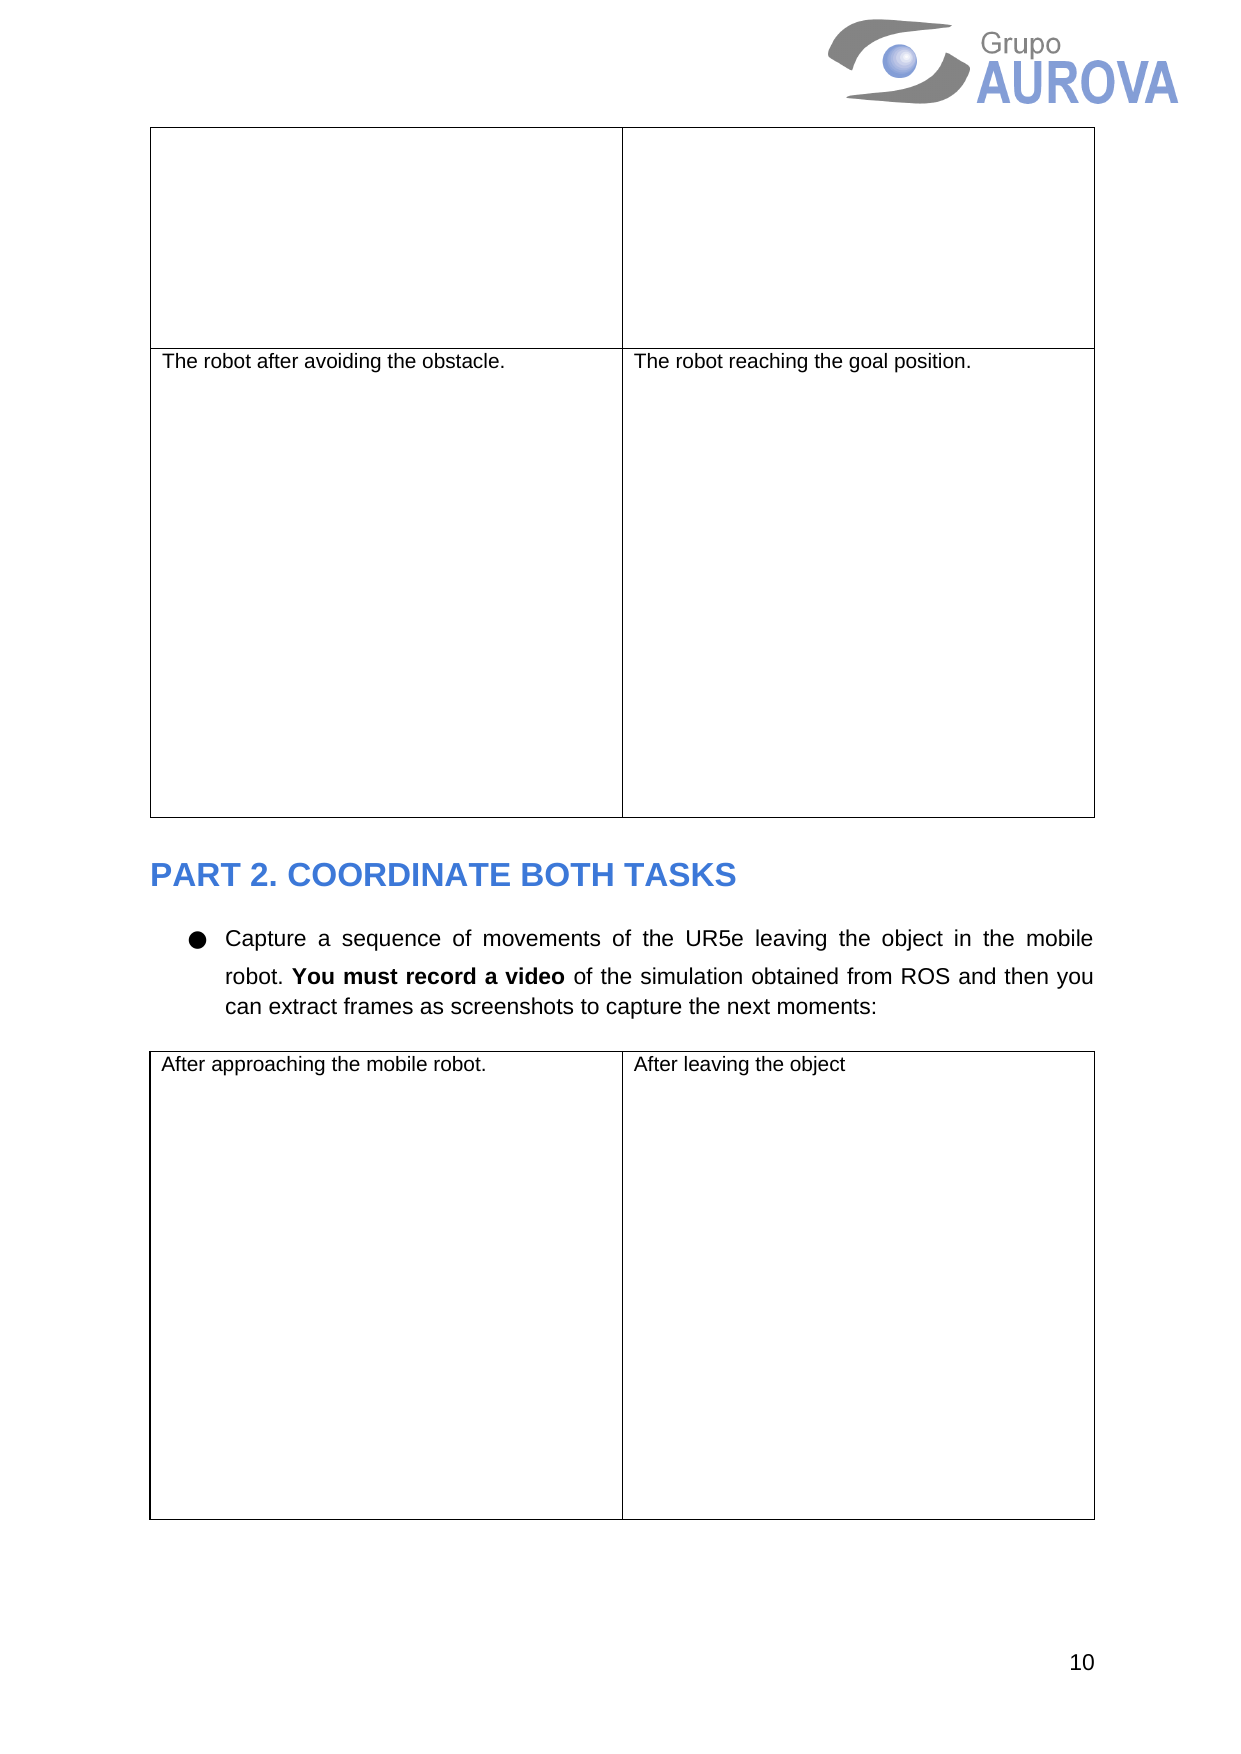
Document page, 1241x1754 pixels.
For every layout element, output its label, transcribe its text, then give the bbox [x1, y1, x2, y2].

table_cell The robot reaching the goal position. [623, 349, 1094, 817]
table_header [151, 128, 622, 348]
table_header After approaching the mobile robot. [151, 1052, 622, 1519]
table_cell The robot after avoiding the obstacle. [151, 349, 622, 817]
list Capture a sequence of movements of the UR5e leaving the object in the mobile robot. You must record a video of the simulation obtained from ROS and then you can extract frames as screenshots to capture the next moments: [187, 912, 1094, 1019]
subtitle PART 2. COORDINATE BOTH TASKS [150, 855, 1094, 894]
table_header [623, 128, 1094, 348]
table_header After leaving the object [623, 1052, 1094, 1519]
picture [825, 18, 1183, 108]
